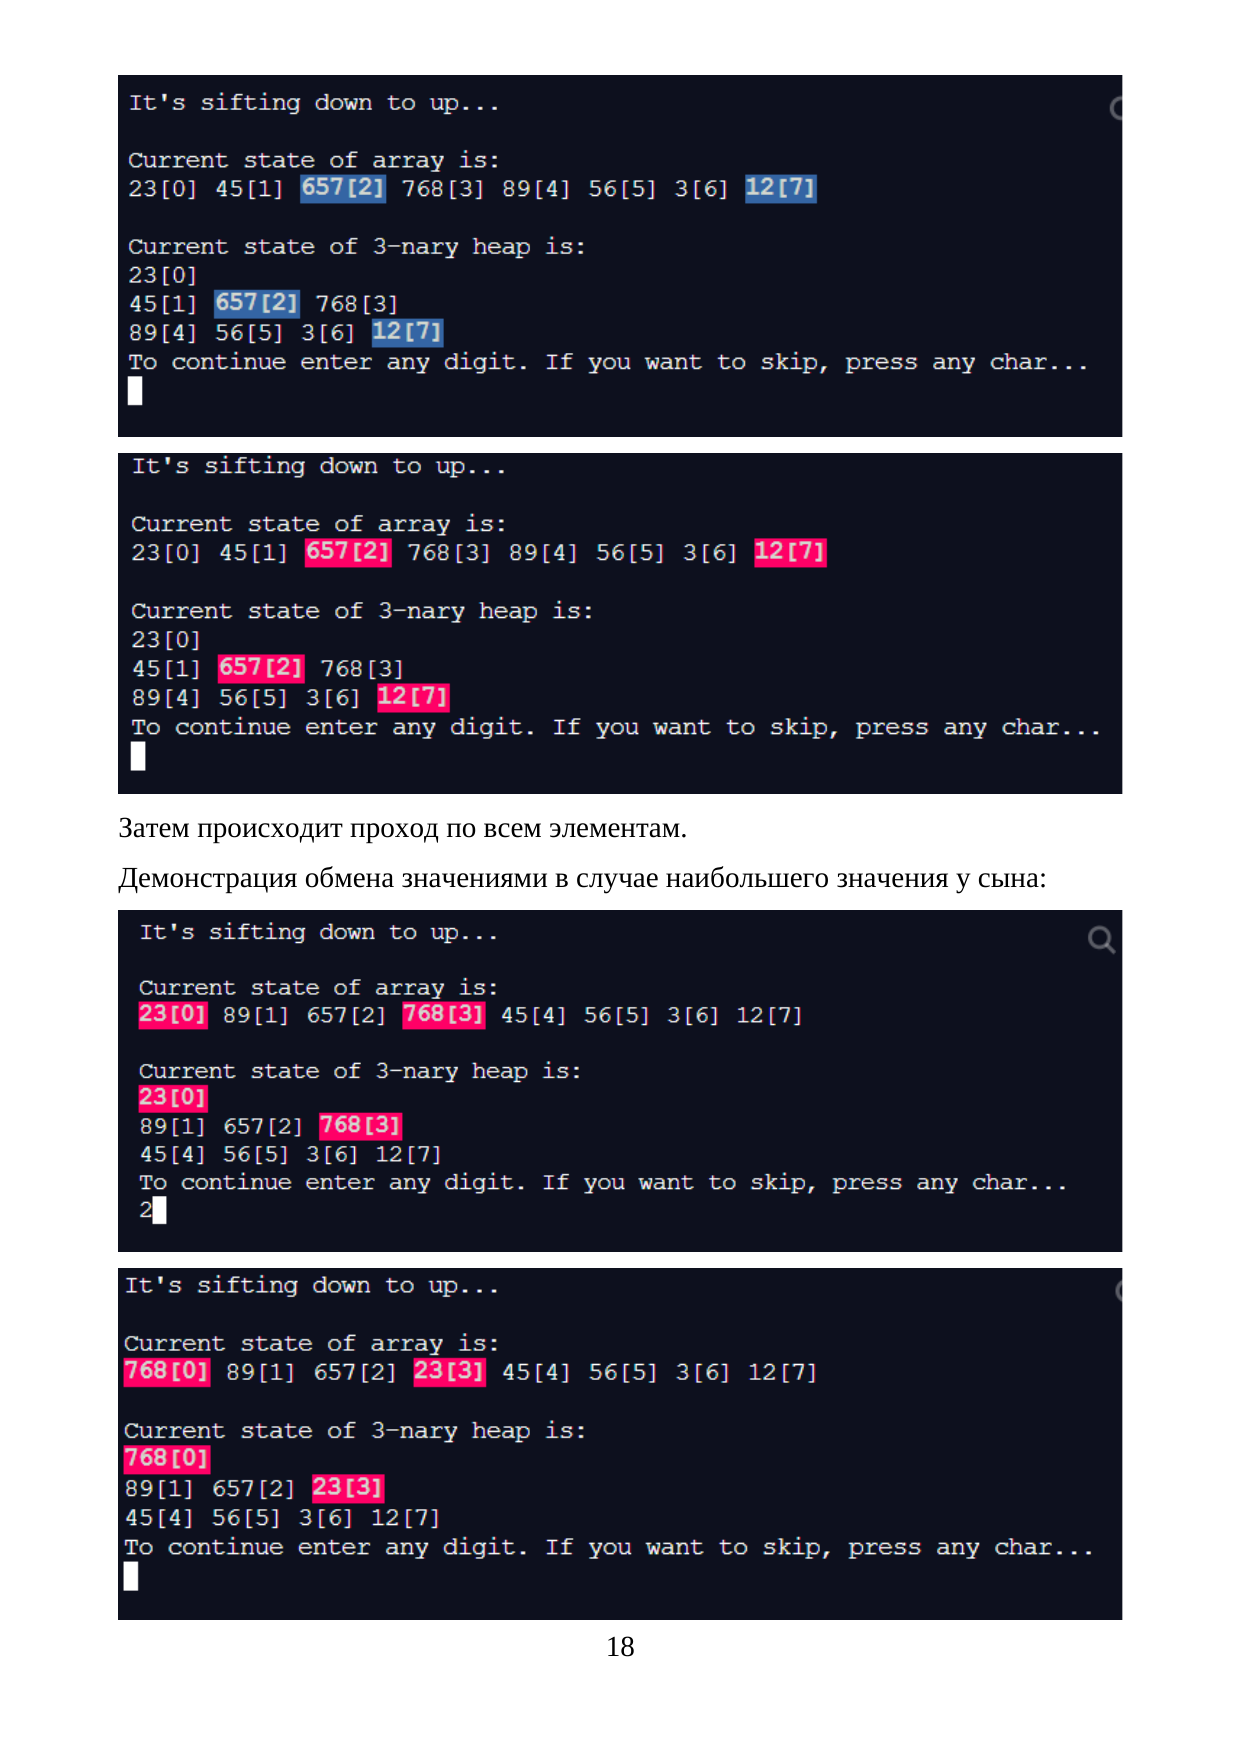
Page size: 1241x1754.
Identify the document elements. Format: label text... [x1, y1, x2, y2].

text Затем происходит проход по всем элементам. [118, 810, 1122, 844]
text Демонстрация обмена значениями в случае наибольшего значения у сына: [118, 861, 1122, 894]
